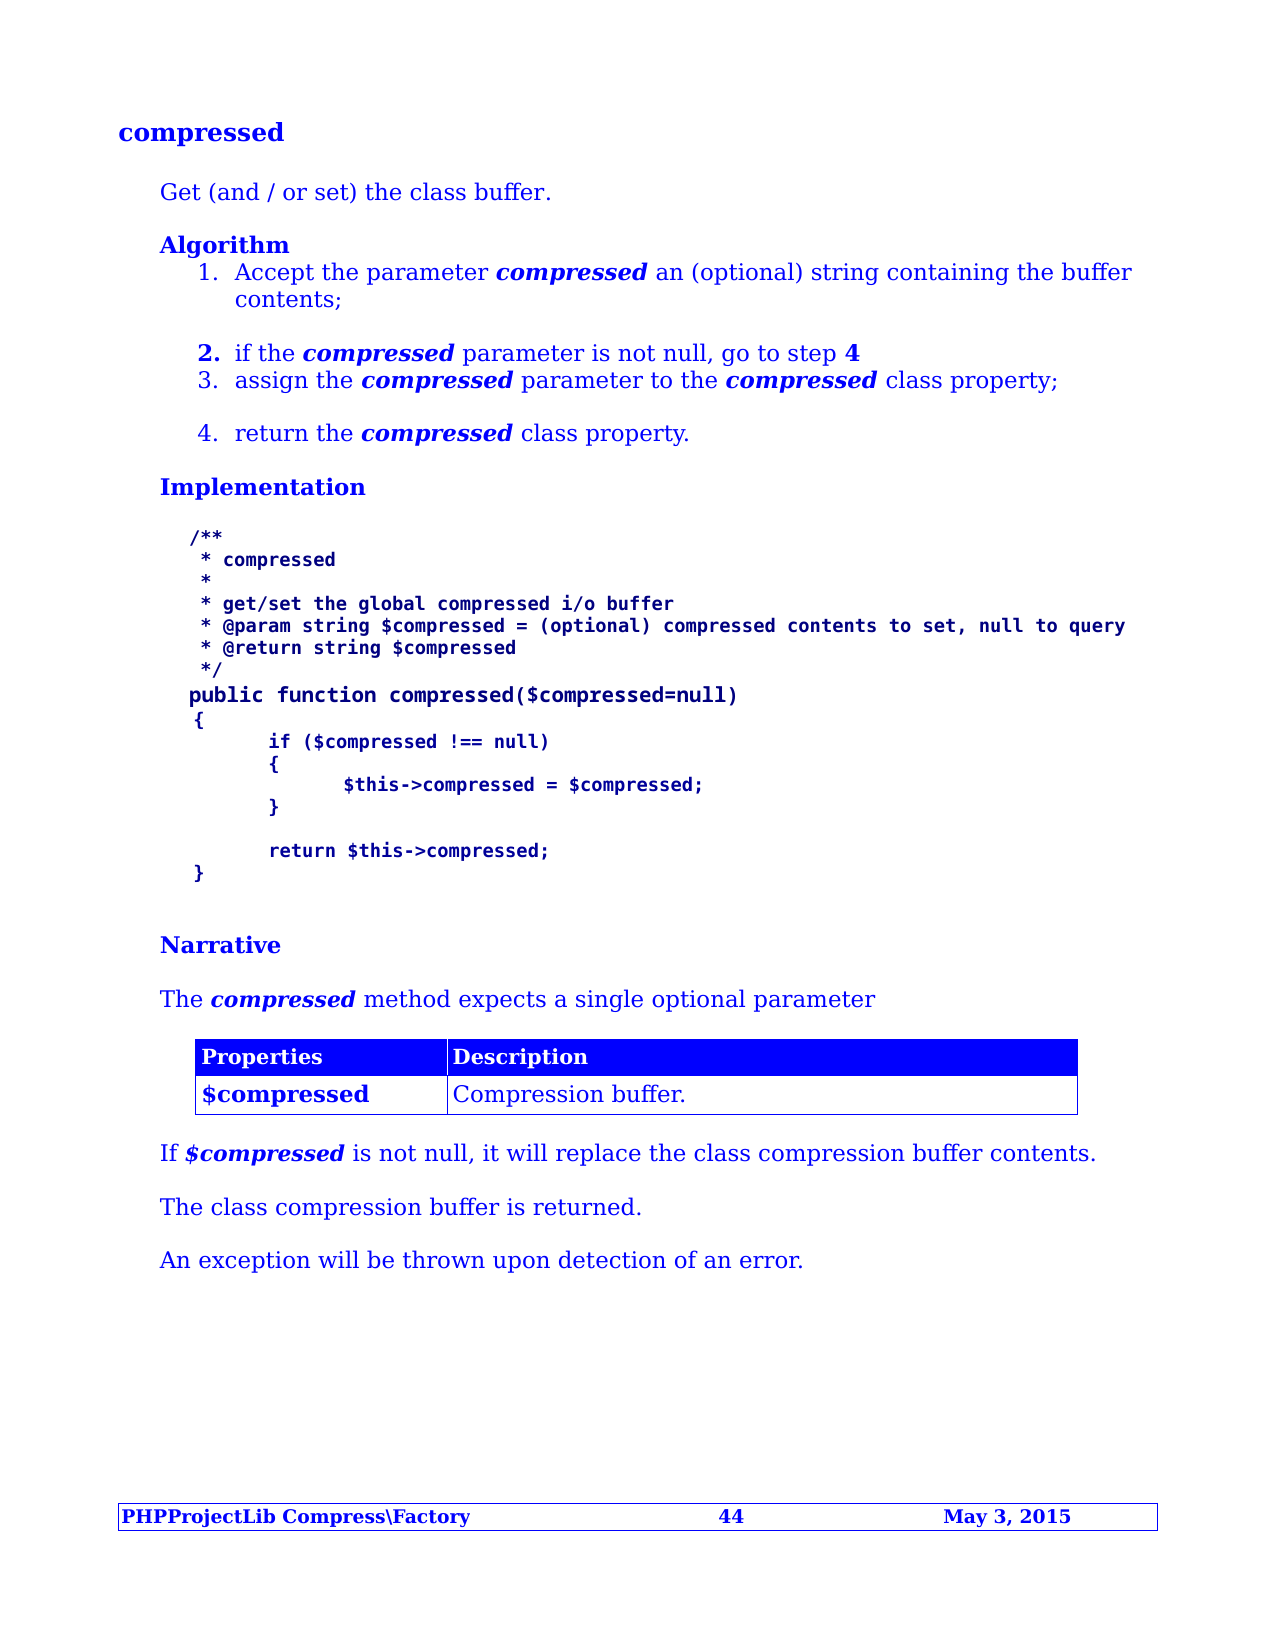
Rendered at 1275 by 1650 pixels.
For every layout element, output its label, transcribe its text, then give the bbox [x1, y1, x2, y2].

table_header Properties [196, 1040, 447, 1075]
list if the compressed parameter is not null, go to step 4 [197, 339, 1157, 366]
table_cell $compressed [196, 1076, 447, 1114]
text { [118, 709, 1157, 731]
list * [189, 571, 1157, 593]
text return $this->compressed; [118, 840, 1157, 862]
text } [118, 796, 1157, 818]
text if ($compressed !== null) [118, 731, 1157, 753]
list * @return string $compressed [189, 637, 1157, 658]
text The class compression buffer is returned. [159, 1194, 1157, 1221]
text } [118, 862, 1157, 884]
text Algorithm [159, 232, 1157, 259]
list * get/set the global compressed i/o buffer [189, 593, 1157, 615]
text Implementation [159, 474, 1157, 501]
table_cell Compression buffer. [448, 1076, 1077, 1114]
list /** [189, 527, 1157, 549]
text Get (and / or set) the class buffer. [159, 179, 1157, 205]
text { [118, 753, 1157, 774]
list * @param string $compressed = (optional) compressed contents to set, null to query [189, 615, 1157, 637]
title compressed [118, 118, 1157, 147]
list * compressed [189, 549, 1157, 571]
list return the compressed class property. [197, 420, 1157, 447]
text An exception will be thrown upon detection of an error. [159, 1247, 1157, 1274]
list Accept the parameter compressed an (optional) string containing the buffer contents; [197, 259, 1157, 313]
text $this->compressed = $compressed; [118, 774, 1157, 796]
list assign the compressed parameter to the compressed class property; [197, 366, 1157, 393]
list */ [189, 658, 1157, 680]
text The compressed method expects a single optional parameter [159, 986, 1157, 1013]
list public function compressed($compressed=null) [189, 680, 1157, 709]
text Narrative [159, 932, 1157, 959]
text If $compressed is not null, it will replace the class compression buffer contents. [159, 1141, 1157, 1167]
table_header Description [448, 1040, 1077, 1075]
